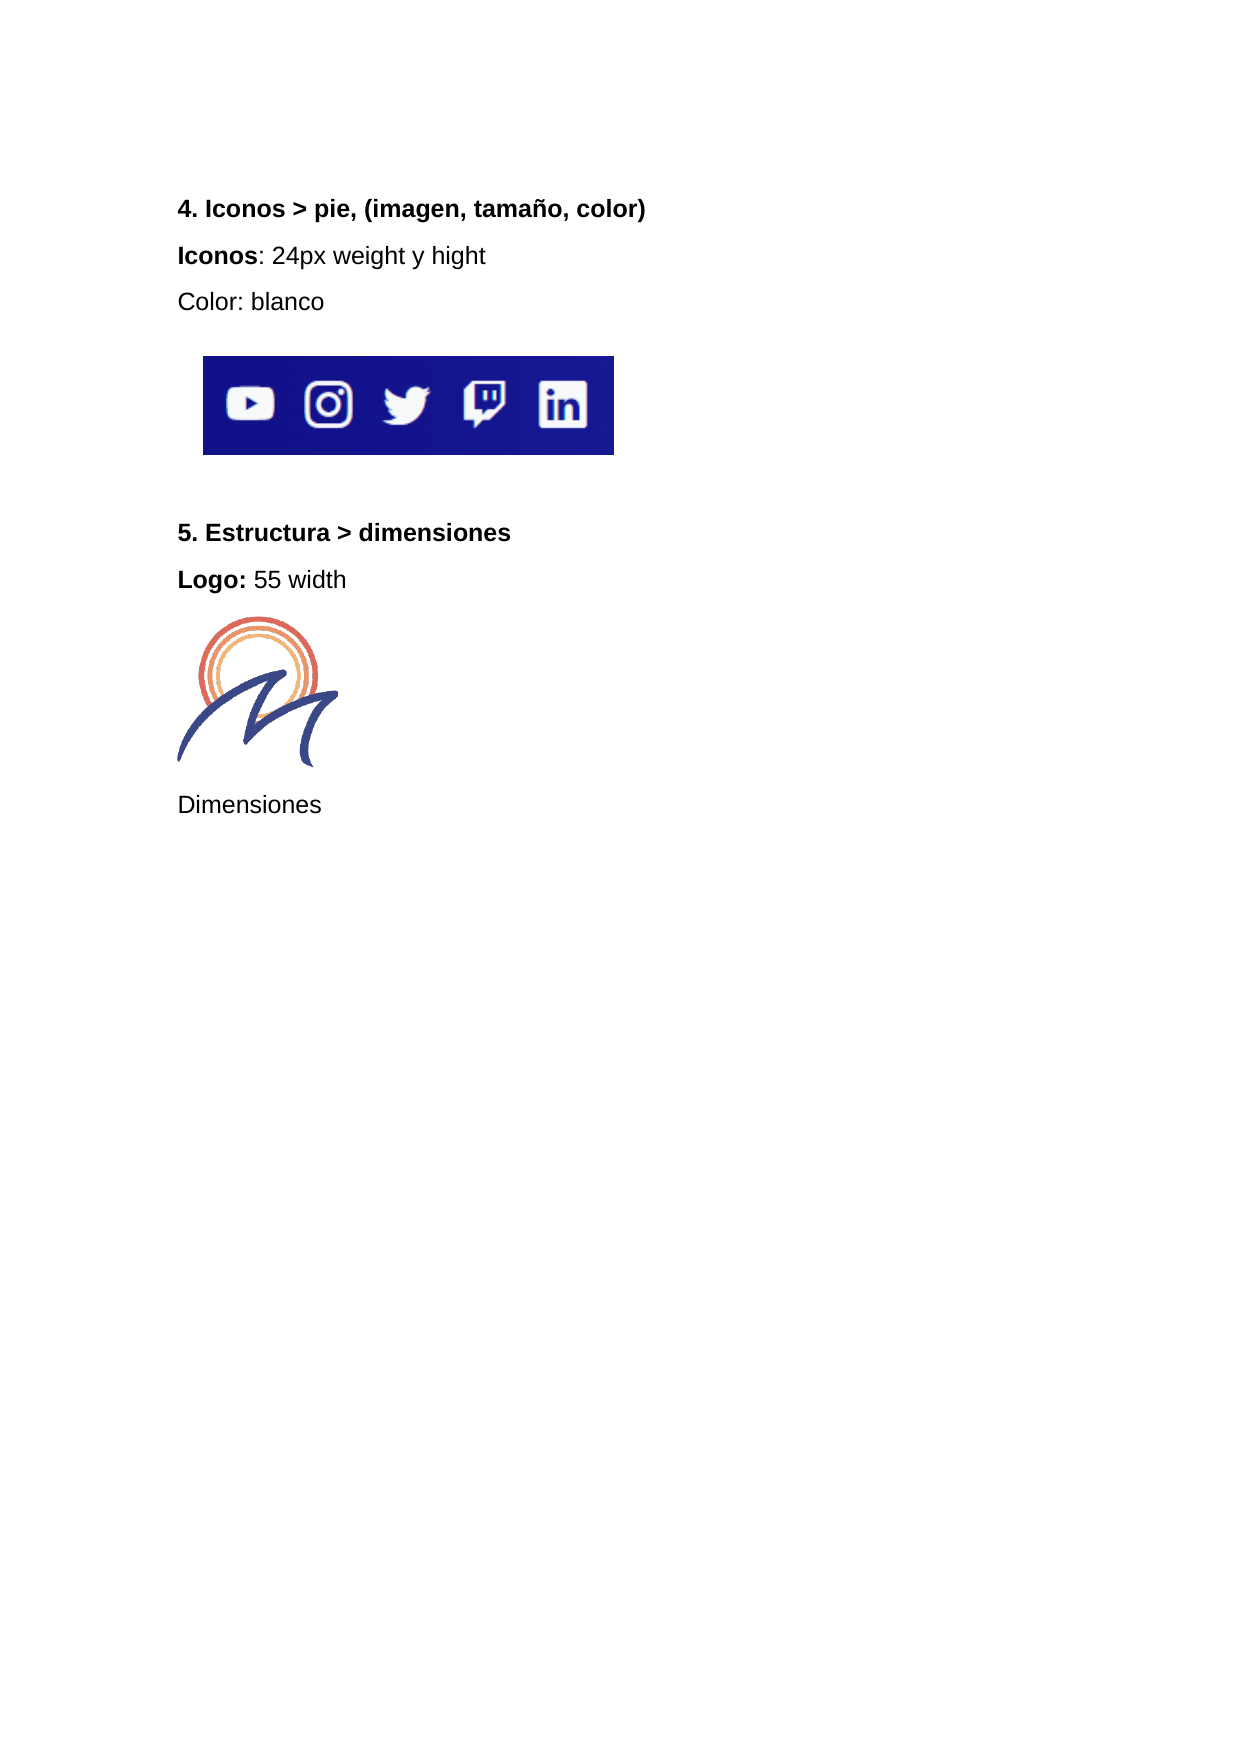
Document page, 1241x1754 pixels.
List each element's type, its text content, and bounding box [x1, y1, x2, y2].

text Dimensiones [177, 790, 1063, 818]
text Color: blanco [177, 287, 1063, 316]
text 5. Estructura > dimensiones [177, 518, 1063, 547]
text 4. Iconos > pie, (imagen, tamaño, color) [177, 194, 1063, 223]
text Logo: 55 width [177, 564, 1063, 593]
text Iconos: 24px weight y hight [177, 241, 1063, 269]
